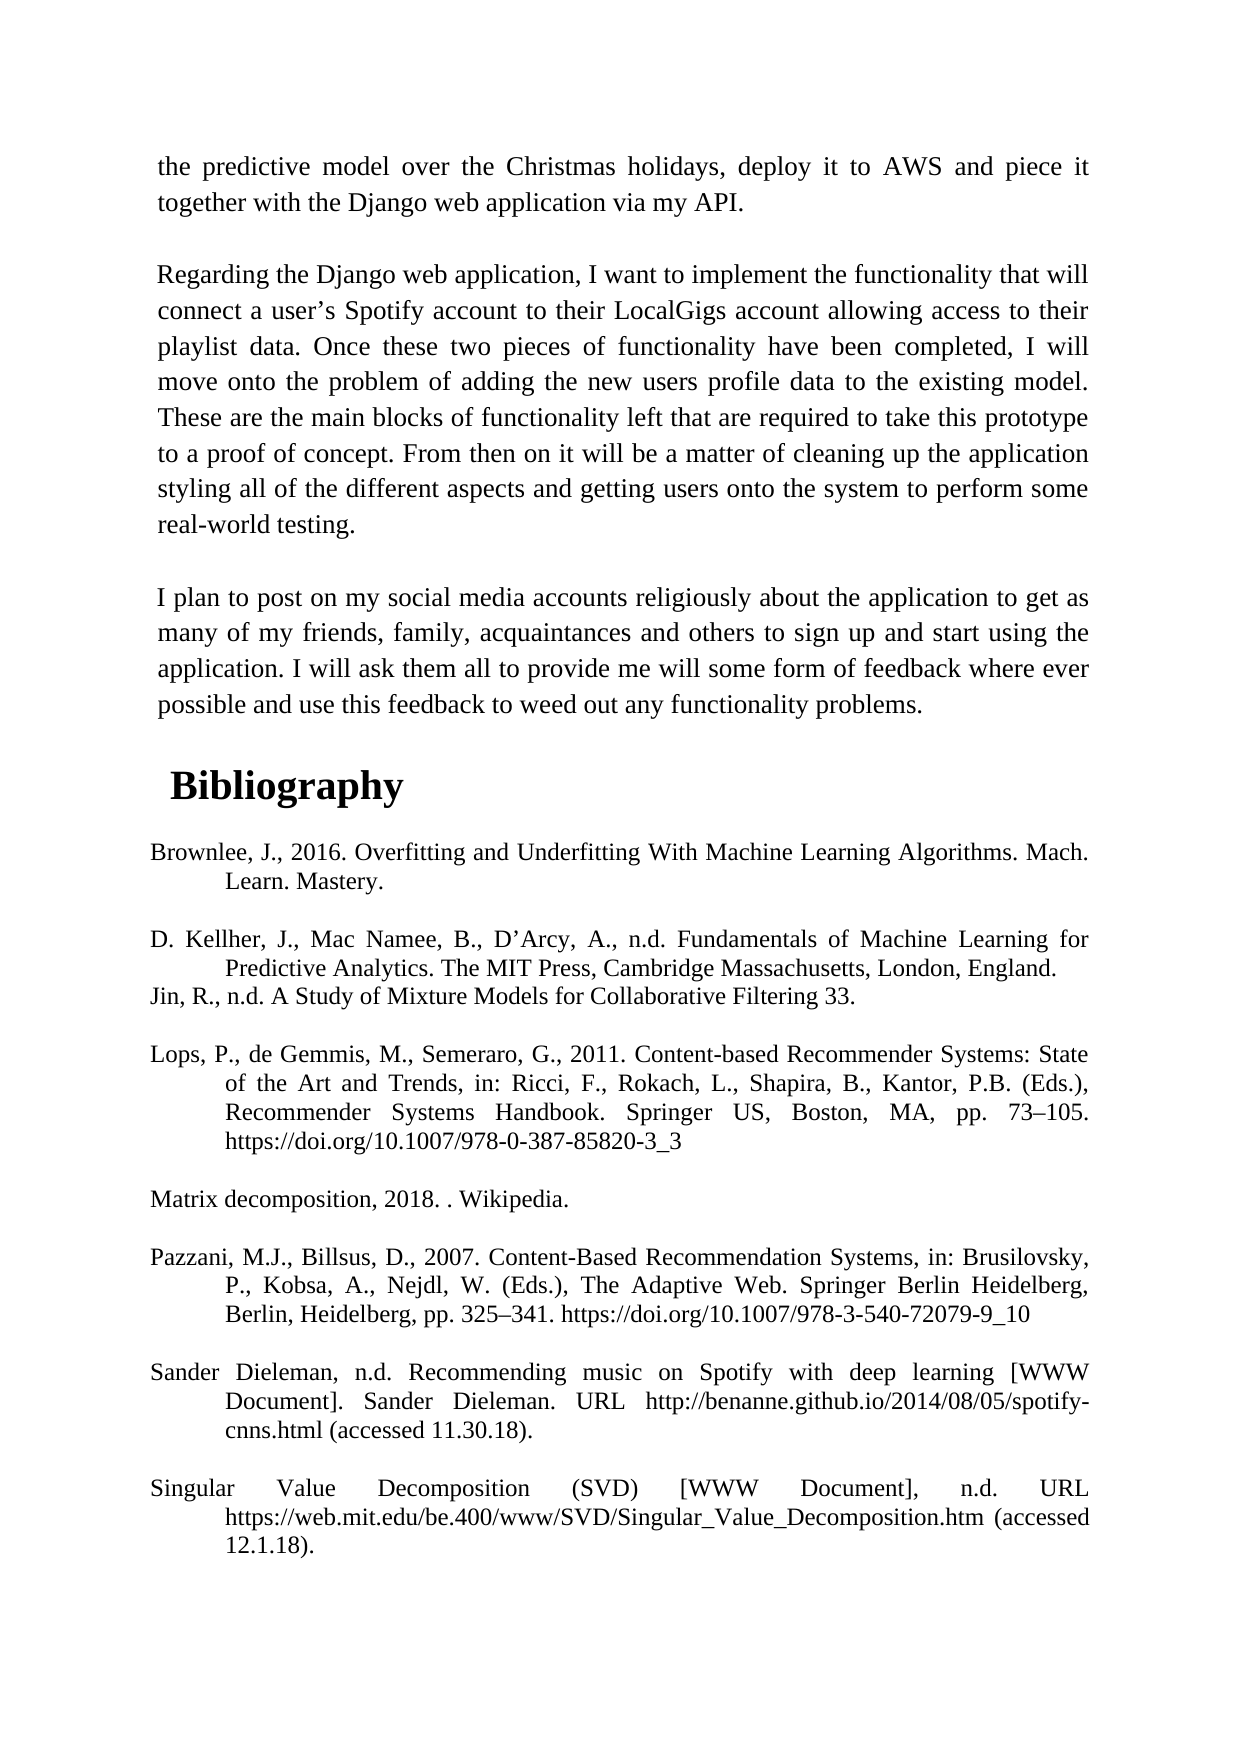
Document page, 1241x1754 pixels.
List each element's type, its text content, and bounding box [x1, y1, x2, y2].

text Regarding the Django web application, I want to implement the functionality that will connect a user’s Spotify account to their LocalGigs account allowing access to their playlist data. Once these two pieces of functionality have been completed, I will move onto the problem of adding the new users profile data to the existing model. These are the main blocks of functionality left that are required to take this prototype to a proof of concept. From then on it will be a matter of cleaning up the application styling all of the different aspects and getting users onto the system to perform some real-world testing. [156, 258, 1090, 539]
text D. Kellher, J., Mac Namee, B., D’Arcy, A., n.d. Fundamentals of Machine Learning for Predictive Analytics. The MIT Press, Cambridge Massachusetts, London, England. [150, 924, 1090, 981]
text Singular Value Decomposition (SVD) [WWW Document], n.d. URL https://web.mit.edu/be.400/www/SVD/Singular_Value_Decomposition.htm (accessed 12.1.18). [150, 1473, 1090, 1559]
text the predictive model over the Christmas holidays, deploy it to AWS and piece it together with the Django web application via my API. [156, 150, 1090, 217]
text Brownlee, J., 2016. Overfitting and Underfitting With Machine Learning Algorithms. Mach. Learn. Mastery. [150, 837, 1090, 895]
text Matrix decomposition, 2018. . Wikipedia. [150, 1184, 1090, 1212]
text Pazzani, M.J., Billsus, D., 2007. Content-Based Recommendation Systems, in: Brusilovsky, P., Kobsa, A., Nejdl, W. (Eds.), The Adaptive Web. Springer Berlin Heidelberg, Berlin, Heidelberg, pp. 325–341. https://doi.org/10.1007/978-3-540-72079-9_10 [150, 1242, 1090, 1328]
text Jin, R., n.d. A Study of Mixture Models for Collaborative Filtering 33. [150, 981, 1090, 1010]
text Lops, P., de Gemmis, M., Semeraro, G., 2011. Content-based Recommender Systems: State of the Art and Trends, in: Ricci, F., Rokach, L., Shapira, B., Kantor, P.B. (Eds.), Recommender Systems Handbook. Springer US, Boston, MA, pp. 73–105. https://doi.org/10.1007/978-0-387-85820-3_3 [150, 1039, 1090, 1154]
text I plan to post on my social media accounts religiously about the application to get as many of my friends, family, acquaintances and others to sign up and start using the application. I will ask them all to provide me will some form of feedback where ever possible and use this feedback to weed out any functionality problems. [156, 581, 1090, 719]
subtitle Bibliography [170, 761, 1090, 808]
text Sander Dieleman, n.d. Recommending music on Spotify with deep learning [WWW Document]. Sander Dieleman. URL http://benanne.github.io/2014/08/05/spotify-cnns.html (accessed 11.30.18). [150, 1357, 1090, 1443]
